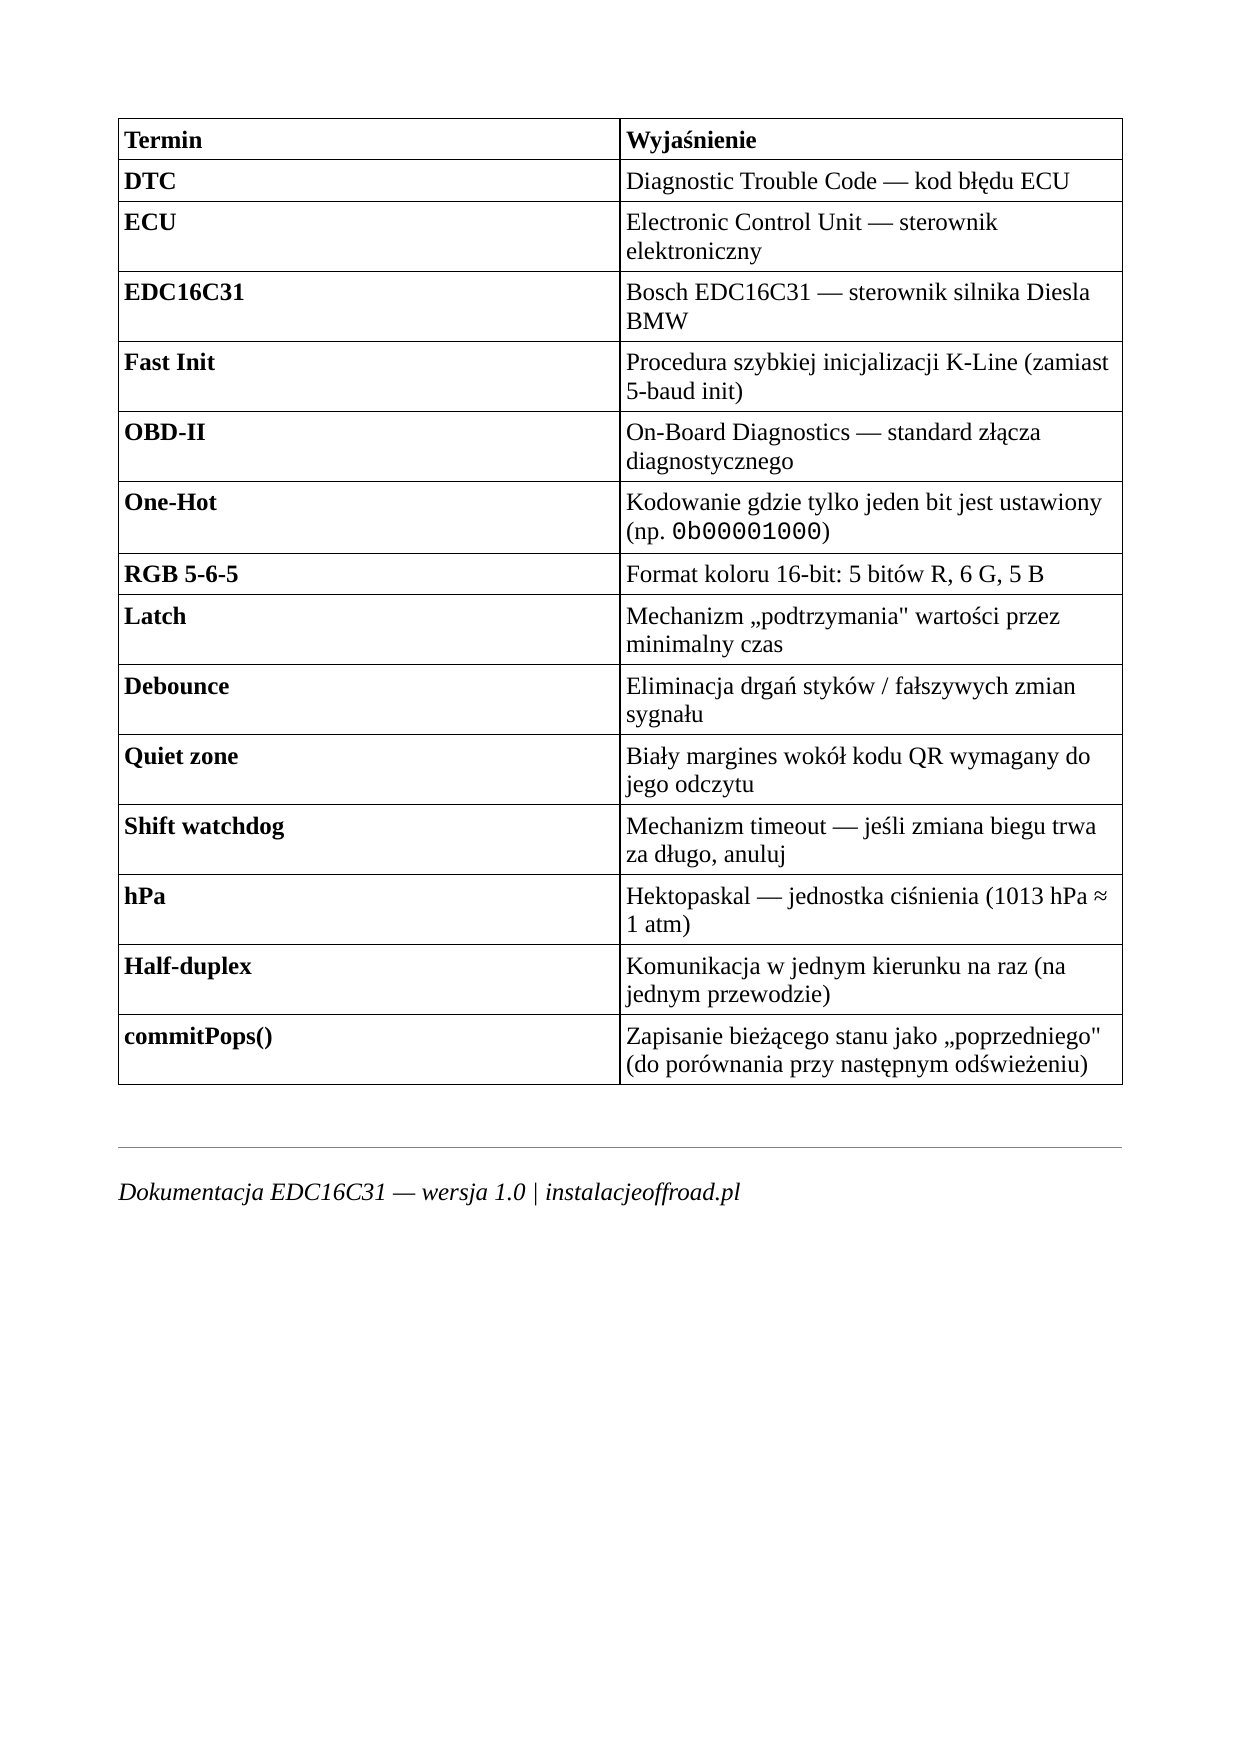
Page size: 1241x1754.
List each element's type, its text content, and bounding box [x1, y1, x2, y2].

table_cell Procedura szybkiej inicjalizacji K-Line (zamiast 5-baud init) [621, 342, 1122, 411]
table_cell commitPops() [119, 1015, 619, 1084]
table_cell hPa [119, 875, 619, 944]
table_cell Shift watchdog [119, 805, 619, 874]
table_cell OBD-II [119, 412, 619, 481]
table_cell Latch [119, 595, 619, 664]
table_cell Hektopaskal — jednostka ciśnienia (1013 hPa ≈ 1 atm) [621, 875, 1122, 944]
table_cell Komunikacja w jednym kierunku na raz (na jednym przewodzie) [621, 945, 1122, 1014]
table_header Wyjaśnienie [621, 119, 1122, 159]
table_cell RGB 5-6-5 [119, 554, 619, 594]
table_cell Debounce [119, 665, 619, 734]
table_cell One-Hot [119, 482, 619, 553]
table_header Termin [119, 119, 619, 159]
table_cell Quiet zone [119, 735, 619, 804]
table_cell Bosch EDC16C31 — sterownik silnika Diesla BMW [621, 272, 1122, 341]
table_cell Zapisanie bieżącego stanu jako „poprzedniego" (do porównania przy następnym odświeżeniu) [621, 1015, 1122, 1084]
table_cell EDC16C31 [119, 272, 619, 341]
table_cell Electronic Control Unit — sterownik elektroniczny [621, 202, 1122, 271]
table_cell Kodowanie gdzie tylko jeden bit jest ustawiony (np. 0b00001000) [621, 482, 1122, 553]
table_cell Format koloru 16-bit: 5 bitów R, 6 G, 5 B [621, 554, 1122, 594]
text Dokumentacja EDC16C31 — wersja 1.0 | instalacjeoffroad.pl [118, 1177, 1122, 1206]
table_cell Half-duplex [119, 945, 619, 1014]
table_cell On-Board Diagnostics — standard złącza diagnostycznego [621, 412, 1122, 481]
table_cell Fast Init [119, 342, 619, 411]
table_cell Mechanizm „podtrzymania" wartości przez minimalny czas [621, 595, 1122, 664]
table_cell Mechanizm timeout — jeśli zmiana biegu trwa za długo, anuluj [621, 805, 1122, 874]
table_cell Eliminacja drgań styków / fałszywych zmian sygnału [621, 665, 1122, 734]
table_cell ECU [119, 202, 619, 271]
table_cell Biały margines wokół kodu QR wymagany do jego odczytu [621, 735, 1122, 804]
table_cell Diagnostic Trouble Code — kod błędu ECU [621, 160, 1122, 201]
table_cell DTC [119, 160, 619, 201]
